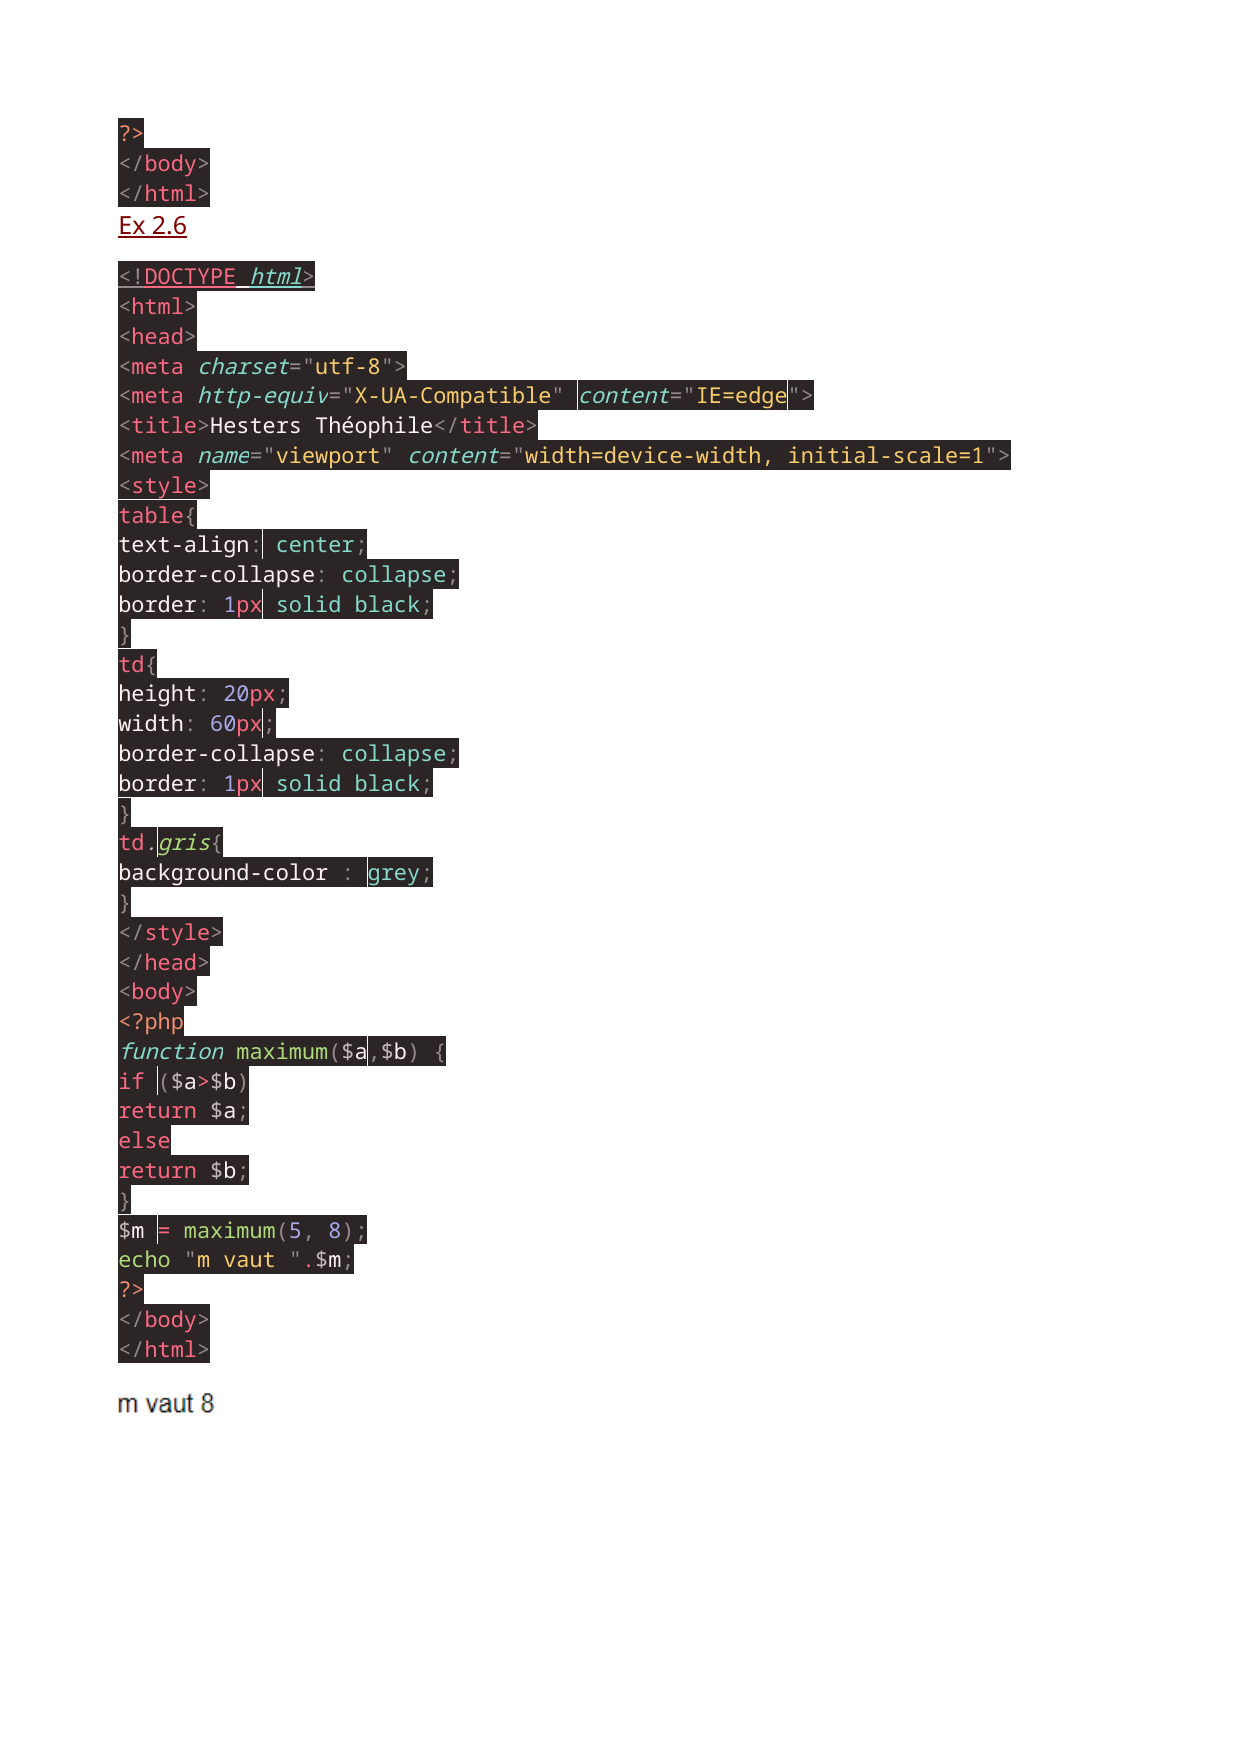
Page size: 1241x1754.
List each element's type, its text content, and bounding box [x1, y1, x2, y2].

text border: 1px solid black; [118, 589, 1122, 619]
text else [118, 1125, 1122, 1155]
text } [118, 797, 1122, 827]
text function maximum($a,$b) { [118, 1036, 1122, 1066]
text <style> [118, 470, 1122, 499]
text <head> [118, 321, 1122, 351]
text text-align: center; [118, 529, 1122, 559]
text <title>Hesters Théophile</title> [118, 410, 1122, 440]
text </html> [118, 1334, 1122, 1363]
text <!DOCTYPE html> [118, 261, 1122, 291]
text <meta name="viewport" content="width=device-width, initial-scale=1"> [118, 440, 1122, 470]
text border: 1px solid black; [118, 768, 1122, 797]
text td{ [118, 648, 1122, 678]
text } [118, 619, 1122, 648]
text ?> [118, 118, 1122, 148]
text </style> [118, 917, 1122, 946]
text $m = maximum(5, 8); [118, 1214, 1122, 1244]
text <meta http-equiv="X-UA-Compatible" content="IE=edge"> [118, 380, 1122, 410]
text </html> [118, 178, 1122, 207]
text height: 20px; [118, 678, 1122, 708]
text } [118, 887, 1122, 917]
text </body> [118, 148, 1122, 178]
text return $b; [118, 1155, 1122, 1185]
picture [106, 1385, 249, 1435]
text } [118, 1185, 1122, 1214]
text border-collapse: collapse; [118, 738, 1122, 768]
text </body> [118, 1304, 1122, 1334]
text td.gris{ [118, 827, 1122, 857]
text border-collapse: collapse; [118, 559, 1122, 589]
text <body> [118, 976, 1122, 1006]
text <html> [118, 291, 1122, 321]
text Ex 2.6 [118, 207, 1122, 242]
text return $a; [118, 1095, 1122, 1125]
text <?php [118, 1006, 1122, 1036]
text background-color : grey; [118, 857, 1122, 887]
text echo "m vaut ".$m; [118, 1244, 1122, 1274]
text ?> [118, 1274, 1122, 1304]
text </head> [118, 946, 1122, 976]
text table{ [118, 499, 1122, 529]
text <meta charset="utf-8"> [118, 351, 1122, 380]
text if ($a>$b) [118, 1066, 1122, 1095]
text width: 60px; [118, 708, 1122, 738]
